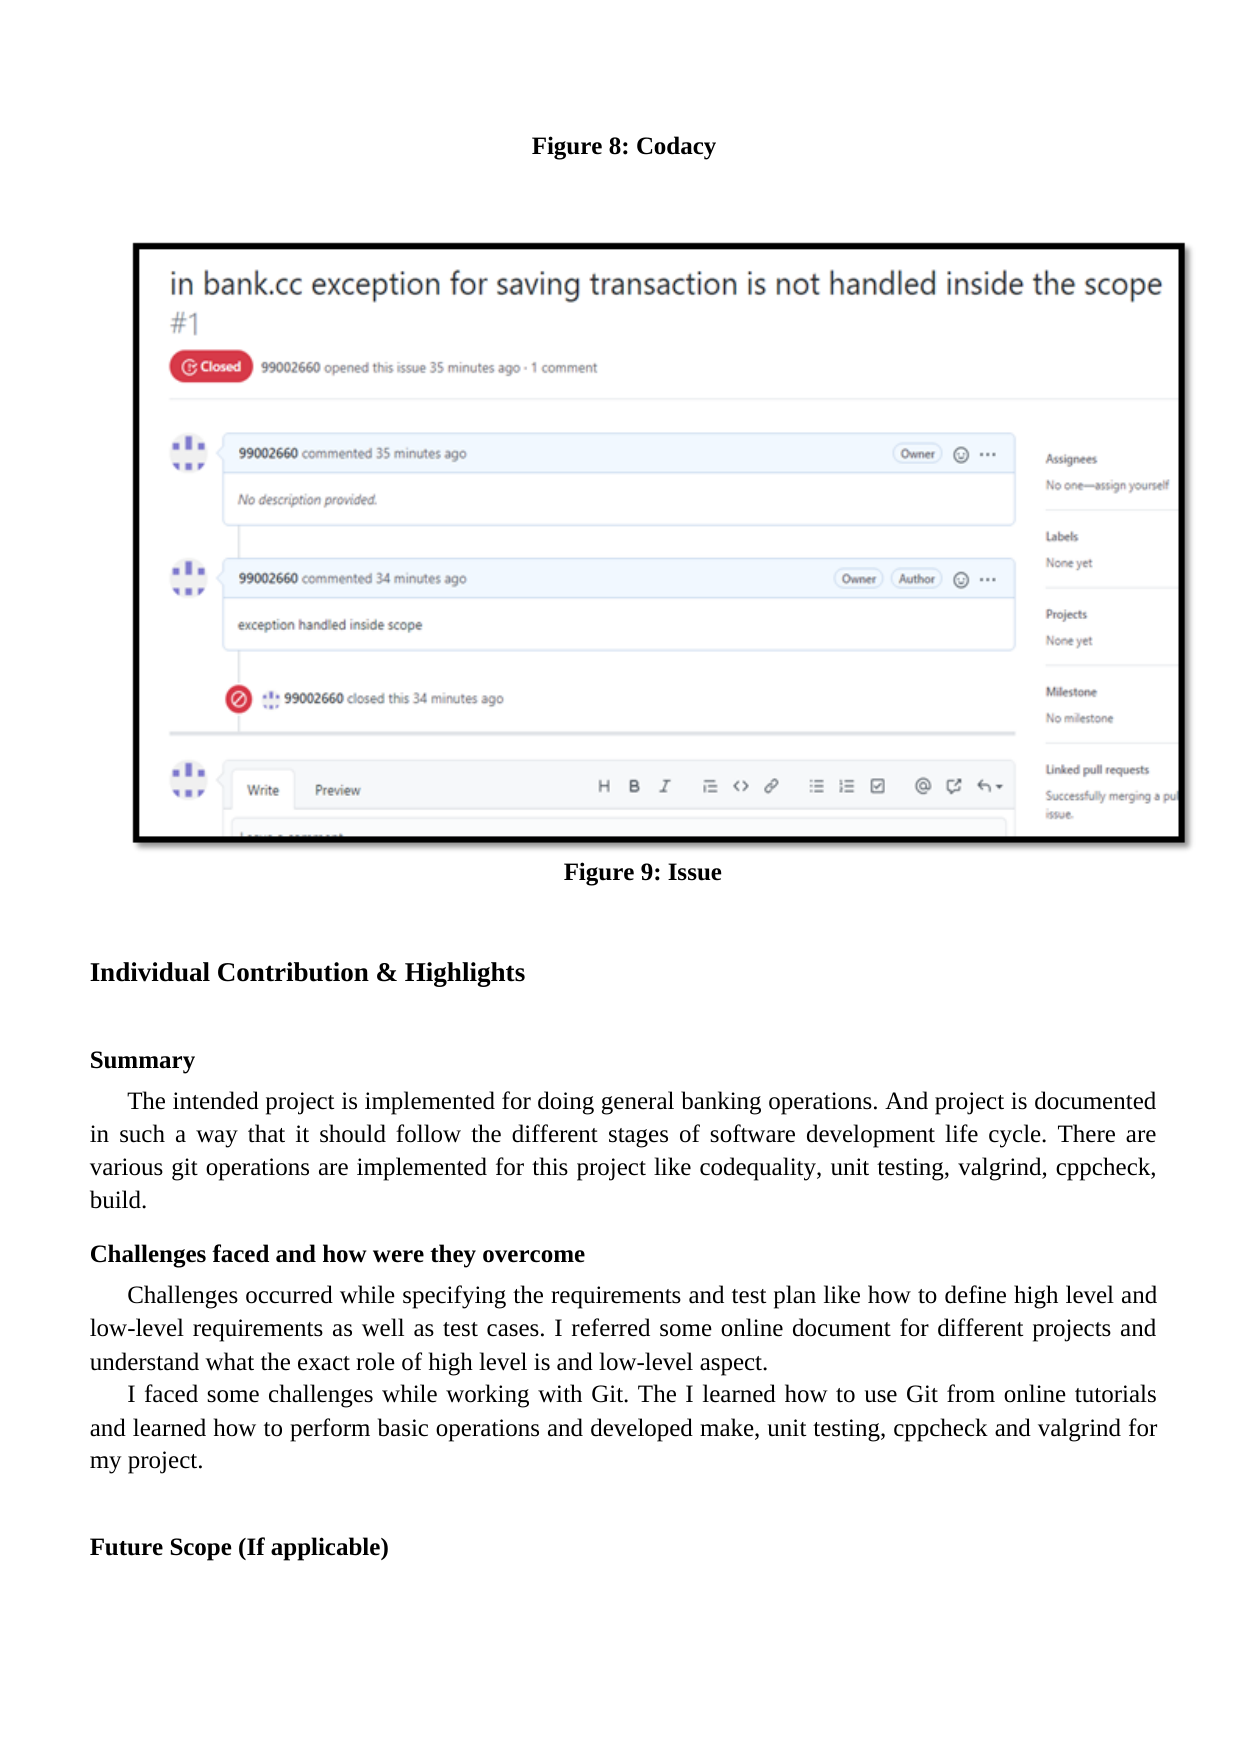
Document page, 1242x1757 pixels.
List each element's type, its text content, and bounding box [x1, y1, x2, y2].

text The intended project is implemented for doing general banking operations. And project is documented in such a way that it should follow the different stages of software development life cycle. There are various git operations are implemented for this project like codequality, unit testing, valgrind, cppcheck, build. [89, 1086, 1158, 1214]
subtitle Summary [89, 1045, 1158, 1074]
text Figure 9: Issue [89, 857, 1158, 885]
subtitle Individual Contribution & Highlights [89, 956, 1158, 987]
text Challenges occurred while specifying the requirements and test plan like how to define high level and low-level requirements as well as test cases. I referred some online document for different projects and understand what the exact role of high level is and low-level aspect. [89, 1281, 1158, 1375]
text Figure 8: Codacy [89, 131, 1158, 159]
subtitle Challenges faced and how were they overcome [89, 1239, 1158, 1268]
text I faced some challenges while working with Git. The I learned how to use Git from online tutorials and learned how to perform basic operations and developed make, unit testing, cppcheck and valgrind for my project. [89, 1379, 1158, 1474]
subtitle Future Scope (If applicable) [89, 1532, 1158, 1561]
picture [127, 237, 1196, 857]
